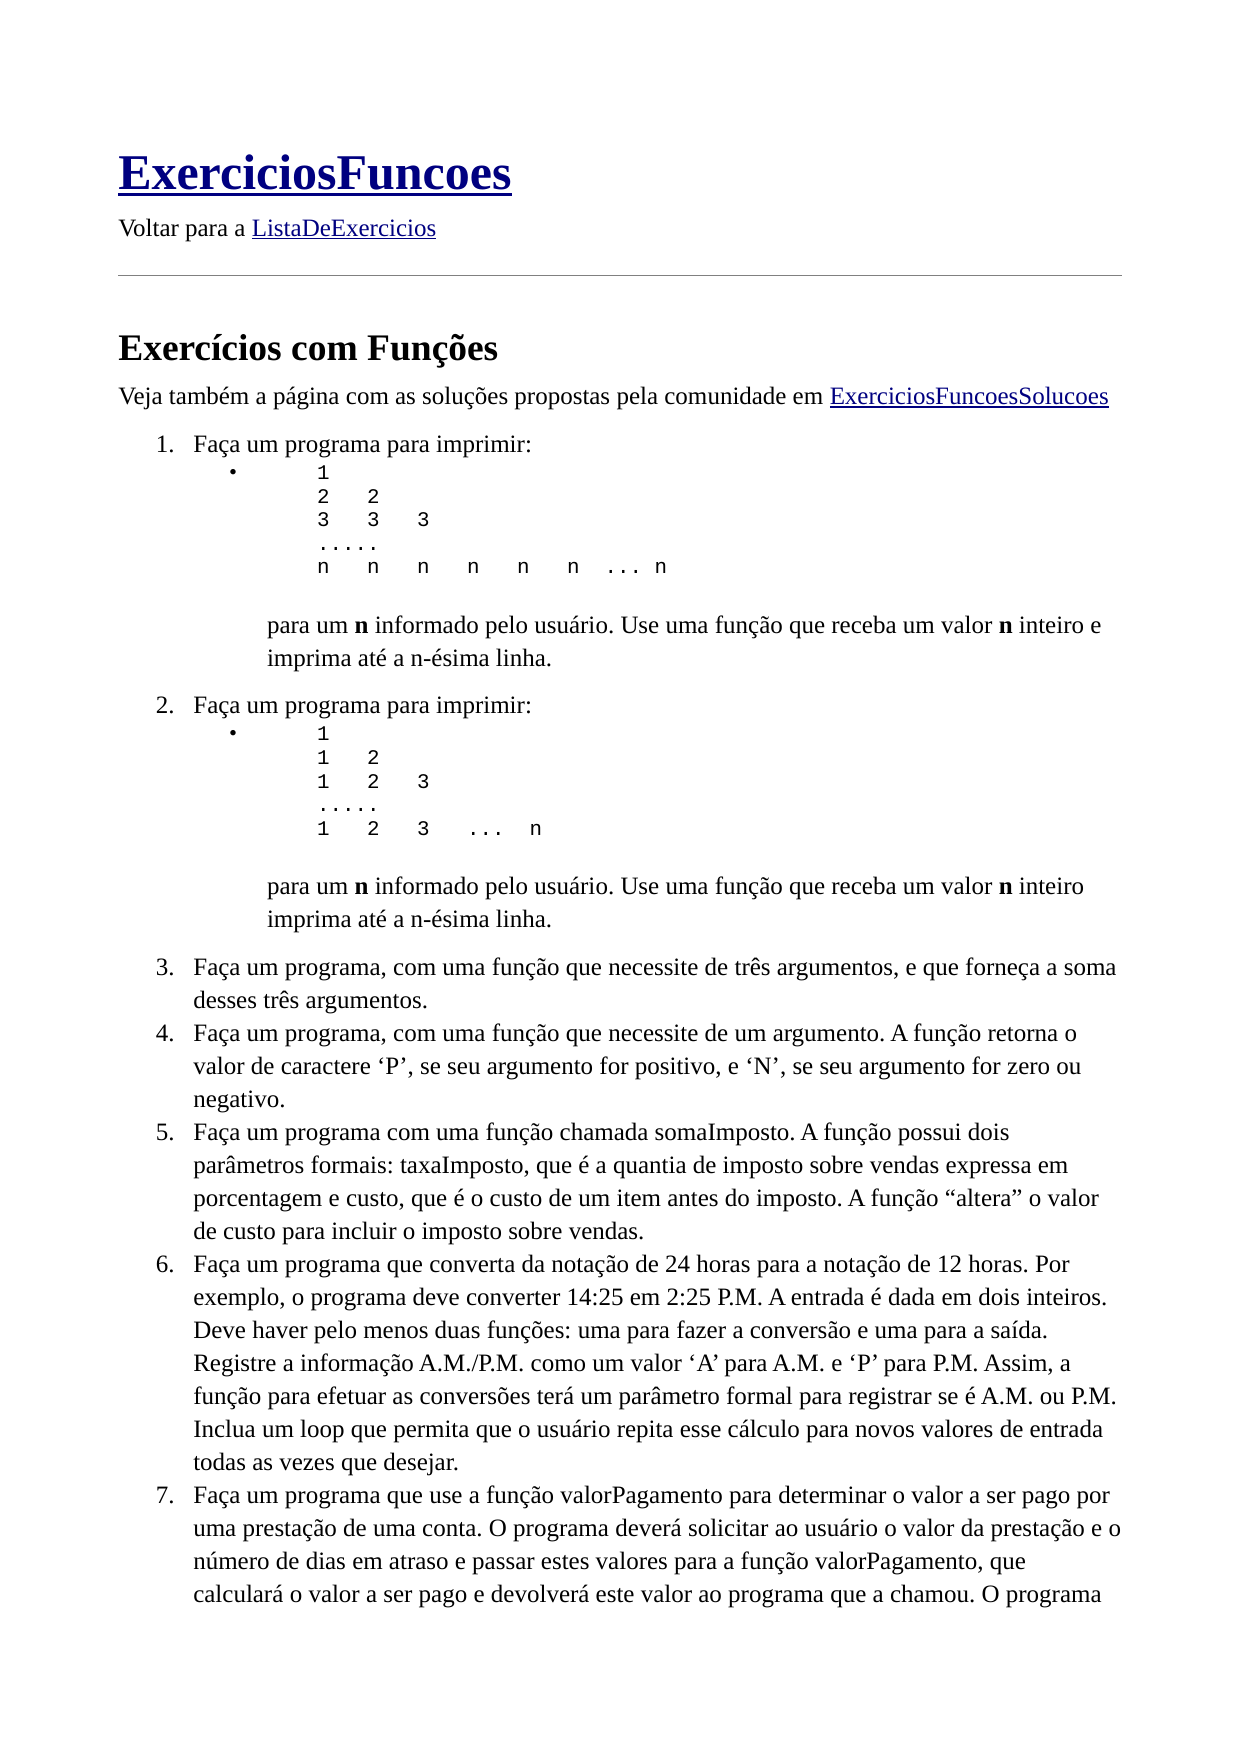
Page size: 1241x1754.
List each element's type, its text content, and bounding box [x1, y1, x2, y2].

list Faça um programa, com uma função que necessite de um argumento. A função retorna o valor de caractere ‘P’, se seu argumento for positivo, e ‘N’, se seu argumento for zero ou negativo. [156, 1018, 1122, 1112]
list para um n informado pelo usuário. Use uma função que receba um valor n inteiro e imprima até a n-ésima linha. [229, 610, 1122, 671]
list 1 2 3 [229, 771, 1122, 794]
list n n n n n n ... n [229, 557, 1122, 580]
list 3 3 3 [229, 509, 1122, 533]
list Faça um programa para imprimir: [156, 690, 1122, 719]
subtitle ExerciciosFuncoes [118, 143, 1122, 201]
list para um n informado pelo usuário. Use uma função que receba um valor n inteiro imprima até a n-ésima linha. [229, 871, 1122, 933]
list 1 [229, 462, 1122, 486]
list 1 2 3 ... n [229, 818, 1122, 842]
list 1 [229, 723, 1122, 747]
list Faça um programa para imprimir: [156, 429, 1122, 458]
list ..... [229, 533, 1122, 557]
list ..... [229, 794, 1122, 818]
list 1 2 [229, 747, 1122, 771]
list Faça um programa, com uma função que necessite de três argumentos, e que forneça a soma desses três argumentos. [156, 952, 1122, 1013]
list Faça um programa que converta da notação de 24 horas para a notação de 12 horas. Por exemplo, o programa deve converter 14:25 em 2:25 P.M. A entrada é dada em dois inteiros. Deve haver pelo menos duas funções: uma para fazer a conversão e uma para a saída. Registre a informação A.M./P.M. como um valor ‘A’ para A.M. e ‘P’ para P.M. Assim, a função para efetuar as conversões terá um parâmetro formal para registrar se é A.M. ou P.M. Inclua um loop que permita que o usuário repita esse cálculo para novos valores de entrada todas as vezes que desejar. [156, 1249, 1122, 1476]
list Faça um programa que use a função valorPagamento para determinar o valor a ser pago por uma prestação de uma conta. O programa deverá solicitar ao usuário o valor da prestação e o número de dias em atraso e passar estes valores para a função valorPagamento, que calculará o valor a ser pago e devolverá este valor ao programa que a chamou. O programa [156, 1480, 1122, 1608]
list 2 2 [229, 486, 1122, 509]
subtitle Exercícios com Funções [118, 326, 1122, 369]
list Faça um programa com uma função chamada somaImposto. A função possui dois parâmetros formais: taxaImposto, que é a quantia de imposto sobre vendas expressa em porcentagem e custo, que é o custo de um item antes do imposto. A função “altera” o valor de custo para incluir o imposto sobre vendas. [156, 1117, 1122, 1244]
text Voltar para a ListaDeExercicios [118, 213, 1122, 242]
text Veja também a página com as soluções propostas pela comunidade em ExerciciosFuncoesSolucoes [118, 381, 1122, 410]
